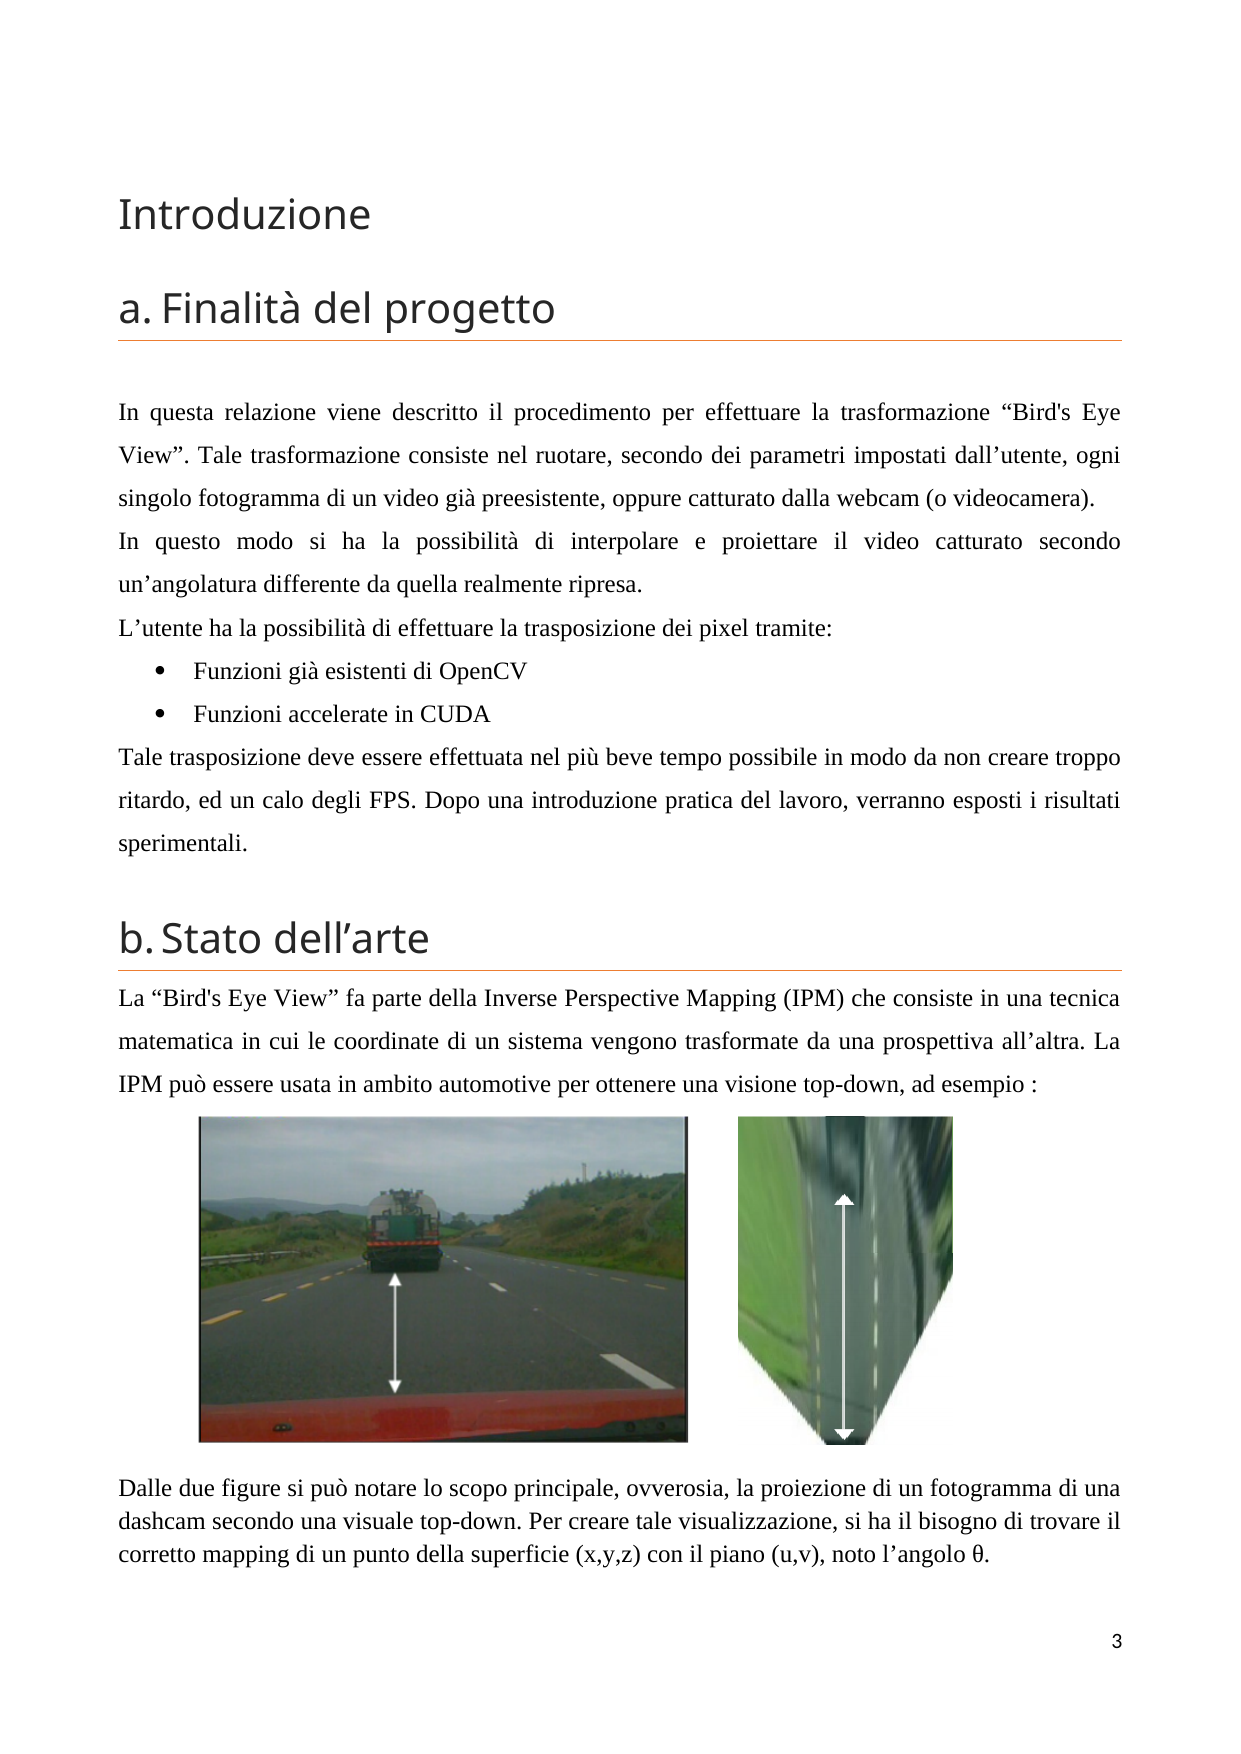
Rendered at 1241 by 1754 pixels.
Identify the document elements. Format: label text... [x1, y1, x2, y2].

text Tale trasposizione deve essere effettuata nel più beve tempo possibile in modo da non creare troppo ritardo, ed un calo degli FPS. Dopo una introduzione pratica del lavoro, verranno esposti i risultati sperimentali. [118, 742, 1122, 857]
text L’utente ha la possibilità di effettuare la trasposizione dei pixel tramite: [118, 613, 1122, 641]
subtitle Introduzione [118, 185, 1122, 242]
text Dalle due figure si può notare lo scopo principale, ovverosia, la proiezione di un fotogramma di una dashcam secondo una visuale top-down. Per creare tale visualizzazione, si ha il bisogno di trovare il corretto mapping di un punto della superficie (x,y,z) con il piano (u,v), noto l’angolo θ. [118, 1156, 1122, 1568]
subtitle Stato dell’arte [118, 909, 1122, 970]
picture [185, 1112, 695, 1445]
text In questo modo si ha la possibilità di interpolare e proiettare il video catturato secondo un’angolatura differente da quella realmente ripresa. [118, 526, 1122, 598]
list Funzioni già esistenti di OpenCV [156, 656, 1122, 684]
subtitle Finalità del progetto [118, 279, 1122, 340]
text La “Bird's Eye View” fa parte della Inverse Perspective Mapping (IPM) che consiste in una tecnica matematica in cui le coordinate di un sistema vengono trasformate da una prospettiva all’altra. La IPM può essere usata in ambito automotive per ottenere una visione top-down, ad esempio : [118, 983, 1122, 1098]
text In questa relazione viene descritto il procedimento per effettuare la trasformazione “Bird's Eye View”. Tale trasformazione consiste nel ruotare, secondo dei parametri impostati dall’utente, ogni singolo fotogramma di un video già preesistente, oppure catturato dalla webcam (o videocamera). [118, 397, 1122, 512]
picture [727, 1112, 964, 1445]
list Funzioni accelerate in CUDA [156, 699, 1122, 728]
